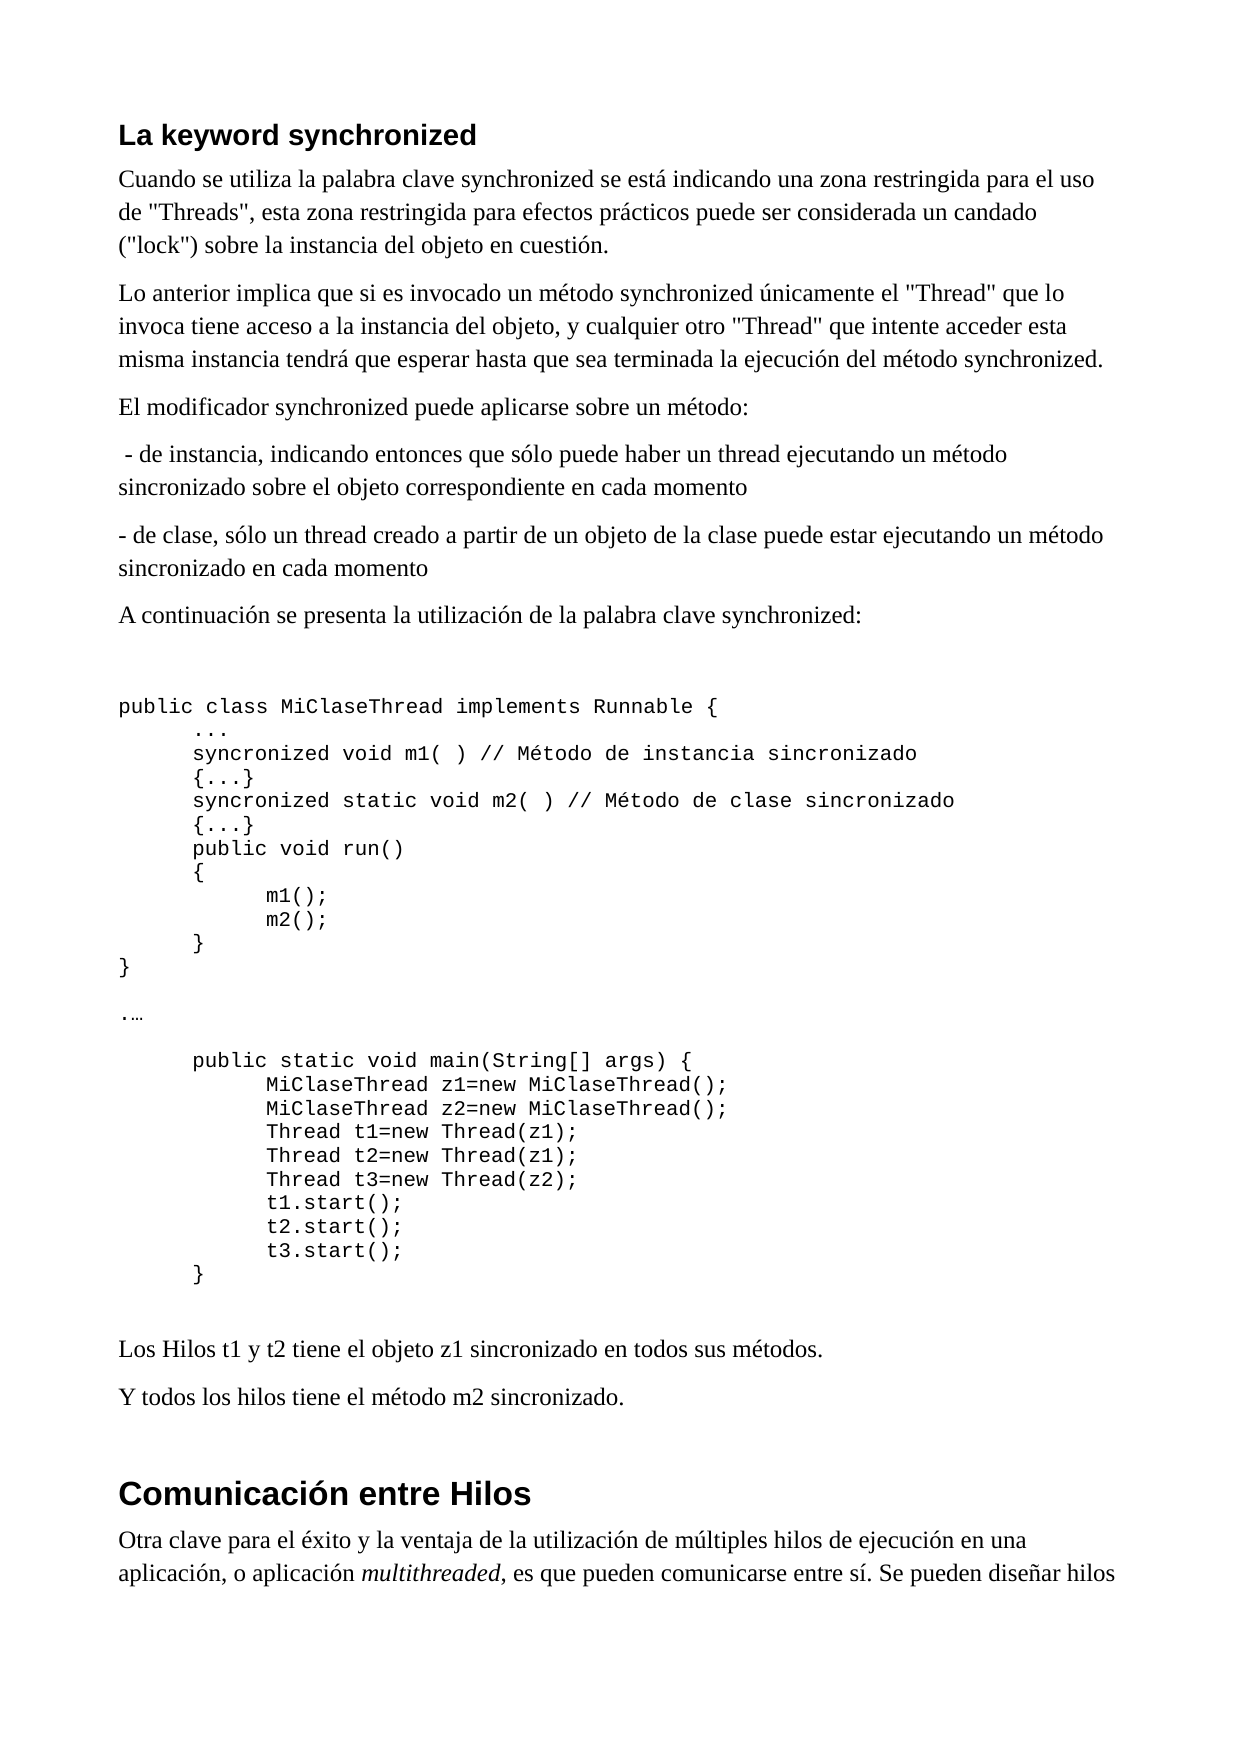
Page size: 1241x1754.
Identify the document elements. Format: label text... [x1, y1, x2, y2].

text Cuando se utiliza la palabra clave synchronized se está indicando una zona restringida para el uso de "Threads", esta zona restringida para efectos prácticos puede ser considerada un candado ("lock") sobre la instancia del objeto en cuestión. [118, 164, 1122, 259]
text MiClaseThread z1=new MiClaseThread(); [118, 1074, 1122, 1098]
text m2(); [118, 908, 1122, 932]
text } [118, 932, 1122, 956]
text } [118, 956, 1122, 979]
text Thread t1=new Thread(z1); [118, 1121, 1122, 1145]
text Y todos los hilos tiene el método m2 sincronizado. [118, 1382, 1122, 1411]
text - de clase, sólo un thread creado a partir de un objeto de la clase puede estar ejecutando un método sincronizado en cada momento [118, 520, 1122, 582]
text Thread t3=new Thread(z2); [118, 1169, 1122, 1192]
text } [118, 1263, 1122, 1287]
text A continuación se presenta la utilización de la palabra clave synchronized: [118, 601, 1122, 629]
text syncronized void m1( ) // Método de instancia sincronizado [118, 743, 1122, 767]
text Thread t2=new Thread(z1); [118, 1145, 1122, 1169]
text Otra clave para el éxito y la ventaja de la utilización de múltiples hilos de ejecución en una aplicación, o aplicación multithreaded, es que pueden comunicarse entre sí. Se pueden diseñar hilos [118, 1525, 1122, 1587]
text public static void main(String[] args) { [118, 1050, 1122, 1074]
text t2.start(); [118, 1216, 1122, 1239]
text Los Hilos t1 y t2 tiene el objeto z1 sincronizado en todos sus métodos. [118, 1334, 1122, 1363]
text syncronized static void m2( ) // Método de clase sincronizado [118, 790, 1122, 814]
text public void run() [118, 838, 1122, 861]
text .… [118, 1003, 1122, 1027]
text t3.start(); [118, 1239, 1122, 1263]
text public class MiClaseThread implements Runnable { [118, 696, 1122, 719]
text { [118, 861, 1122, 885]
subtitle Comunicación entre Hilos [118, 1474, 1122, 1513]
text - de instancia, indicando entonces que sólo puede haber un thread ejecutando un método sincronizado sobre el objeto correspondiente en cada momento [118, 439, 1122, 501]
subtitle La keyword synchronized [118, 118, 1122, 152]
text {...} [118, 814, 1122, 838]
text El modificador synchronized puede aplicarse sobre un método: [118, 392, 1122, 420]
text t1.start(); [118, 1192, 1122, 1216]
text {...} [118, 767, 1122, 790]
text Lo anterior implica que si es invocado un método synchronized únicamente el "Thread" que lo invoca tiene acceso a la instancia del objeto, y cualquier otro "Thread" que intente acceder esta misma instancia tendrá que esperar hasta que sea terminada la ejecución del método synchronized. [118, 278, 1122, 373]
text ... [118, 719, 1122, 743]
text MiClaseThread z2=new MiClaseThread(); [118, 1098, 1122, 1121]
text m1(); [118, 885, 1122, 908]
